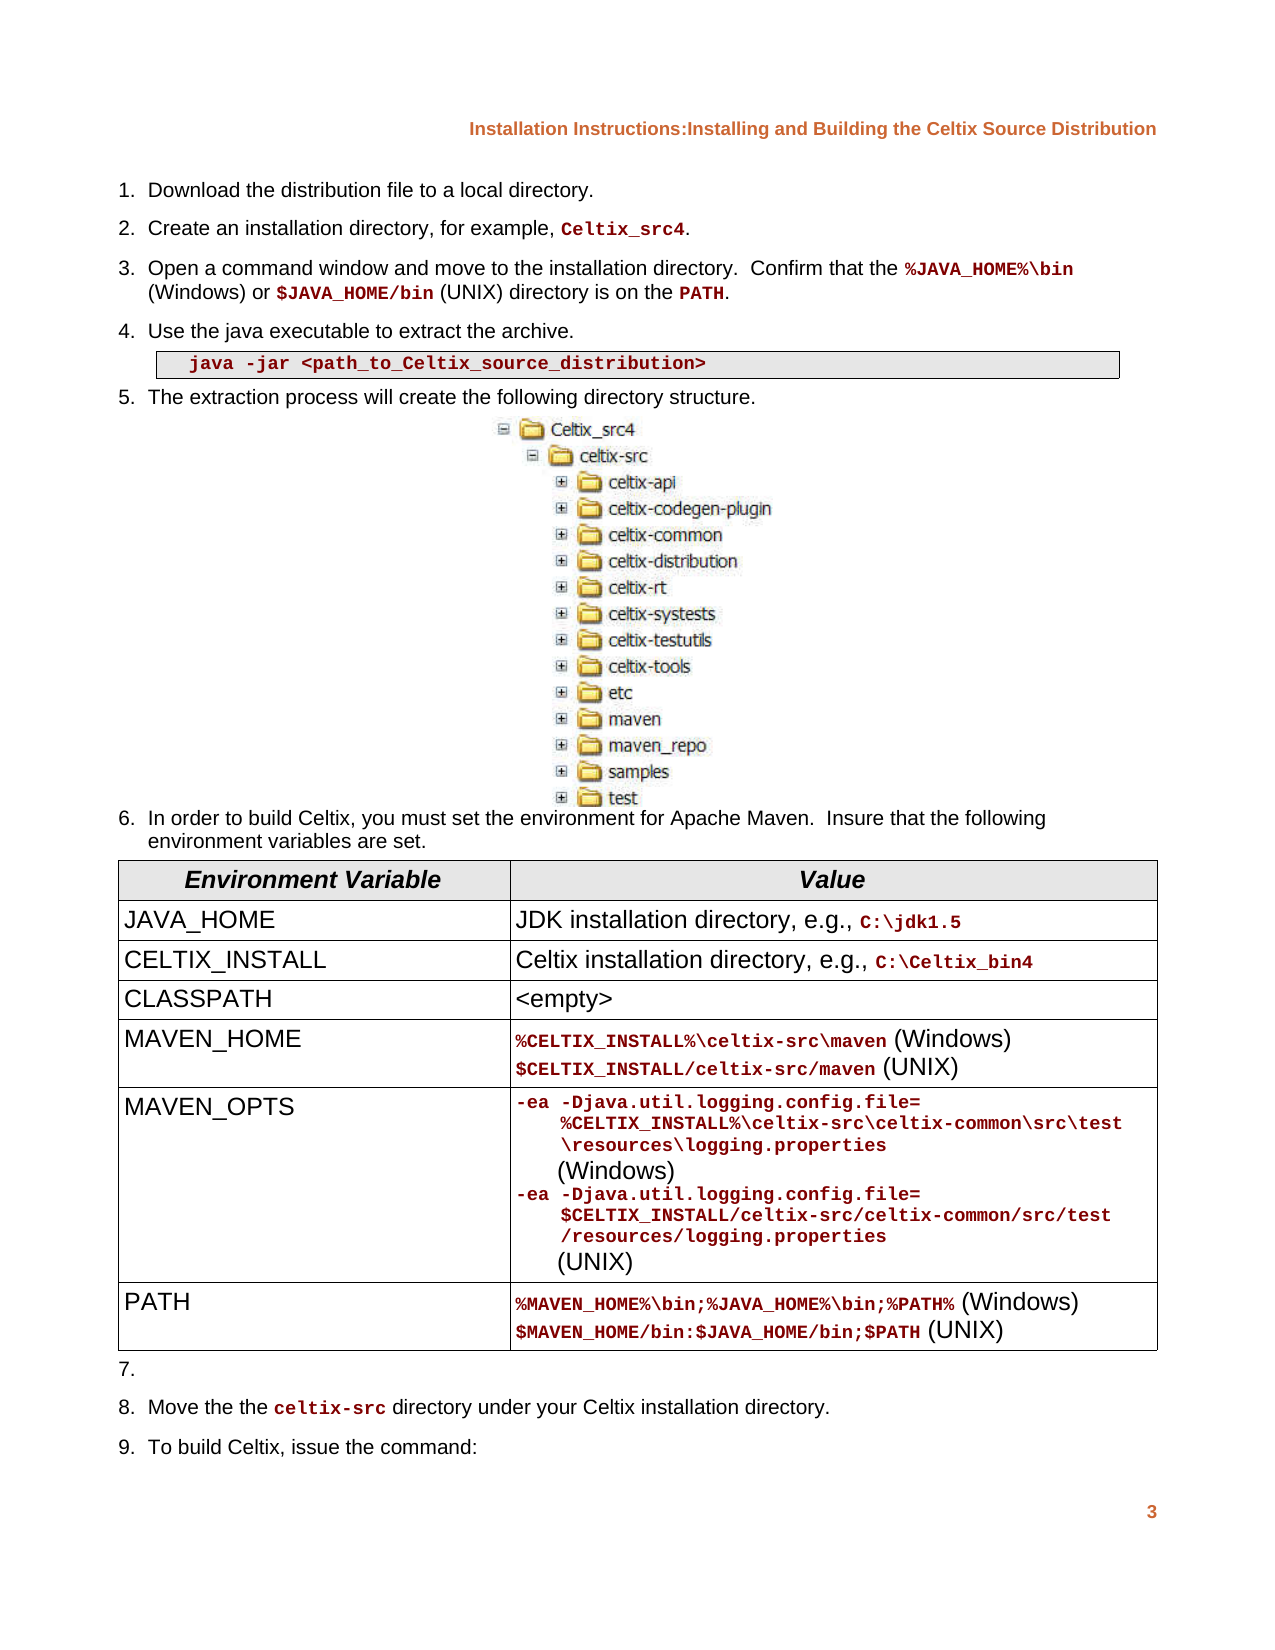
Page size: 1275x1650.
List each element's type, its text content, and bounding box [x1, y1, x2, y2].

table_cell MAVEN_HOME [119, 1020, 510, 1087]
table_cell CELTIX_INSTALL [119, 941, 510, 979]
table_cell -ea -Djava.util.logging.config.file= %CELTIX_INSTALL%\celtix-src\celtix-common\src\test \resources\logging.properties (Windows) -ea -Djava.util.logging.config.file= $CELTIX_INSTALL/celtix-src/celtix-common/src/test /resources/logging.properties (UNIX) [511, 1088, 1157, 1282]
list Use the java executable to extract the archive. [118, 320, 1157, 343]
table_cell CLASSPATH [119, 981, 510, 1019]
list Open a command window and move to the installation directory. Confirm that the %JAVA_HOME%\bin (Windows) or $JAVA_HOME/bin (UNIX) directory is on the PATH. [118, 256, 1157, 305]
list Create an installation directory, for example, Celtix_src4. [118, 217, 1157, 241]
list In order to build Celtix, you must set the environment for Apache Maven. Insure that the following environment variables are set. [118, 424, 1157, 853]
list java -jar <path_to_Celtix_source_distribution> [157, 352, 1119, 378]
table_cell JAVA_HOME [119, 901, 510, 940]
list To build Celtix, issue the command: [118, 1435, 1157, 1458]
table_cell %CELTIX_INSTALL%\celtix-src\maven (Windows) $CELTIX_INSTALL/celtix-src/maven (UNIX) [511, 1020, 1157, 1087]
table_cell MAVEN_OPTS [119, 1088, 510, 1282]
table_cell %MAVEN_HOME%\bin;%JAVA_HOME%\bin;%PATH% (Windows) $MAVEN_HOME/bin:$JAVA_HOME/bin;$PATH (UNIX) [511, 1283, 1157, 1350]
table_cell <empty> [511, 981, 1157, 1019]
table_cell Celtix installation directory, e.g., C:\Celtix_bin4 [511, 941, 1157, 979]
list Move the the celtix-src directory under your Celtix installation directory. [118, 1396, 1157, 1420]
list The extraction process will create the following directory structure. [118, 386, 1157, 409]
table_cell PATH [119, 1283, 510, 1350]
picture [482, 416, 793, 807]
list Download the distribution file to a local directory. [118, 178, 1157, 201]
table_header Value [511, 861, 1157, 900]
table_cell JDK installation directory, e.g., C:\jdk1.5 [511, 901, 1157, 940]
table_header Environment Variable [119, 861, 510, 900]
